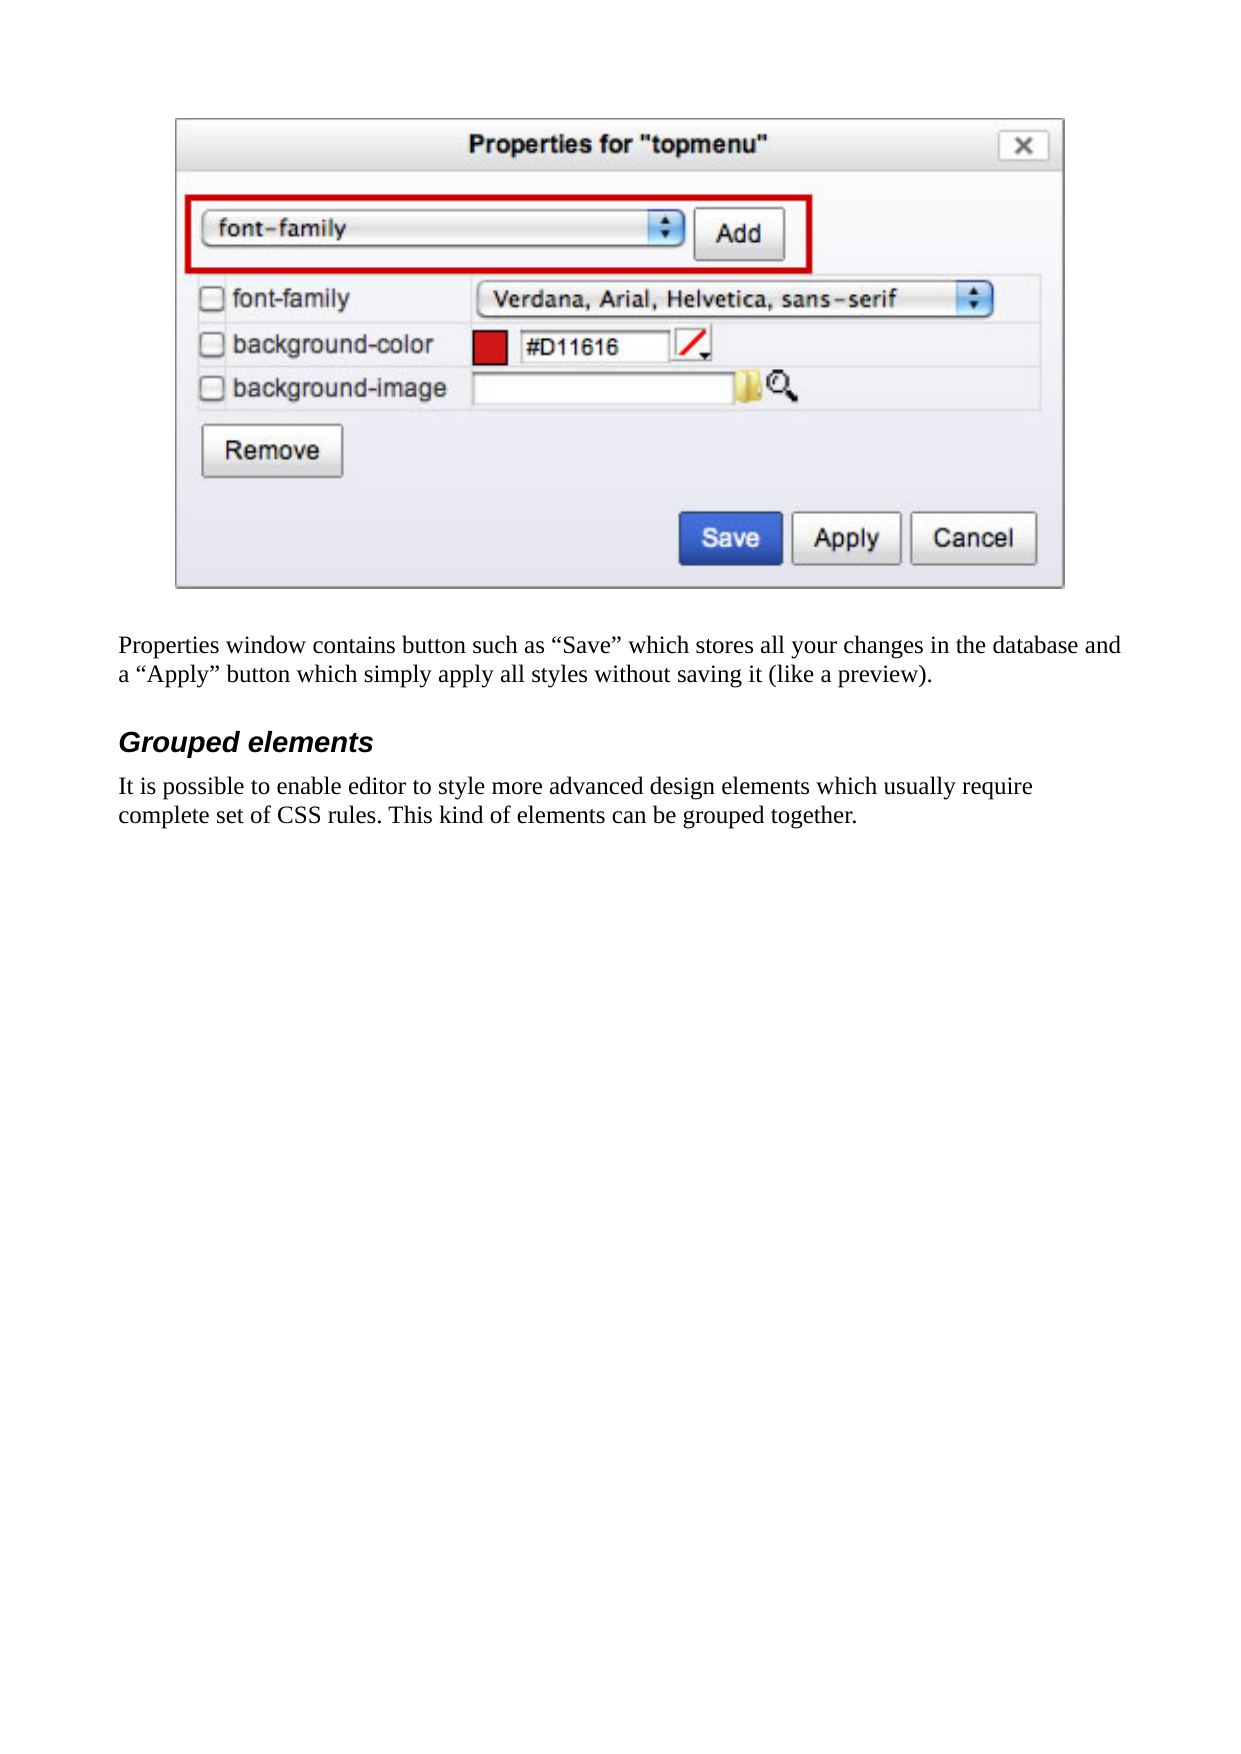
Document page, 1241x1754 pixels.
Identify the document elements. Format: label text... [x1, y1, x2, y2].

text Properties window contains button such as “Save” which stores all your changes in the database and a “Apply” button which simply apply all styles without saving it (like a preview). [118, 630, 1122, 688]
text It is possible to enable editor to style more advanced design elements which usually require complete set of CSS rules. This kind of elements can be grouped together. [118, 771, 1122, 829]
picture [175, 118, 1065, 589]
subtitle Grouped elements [118, 725, 1122, 759]
